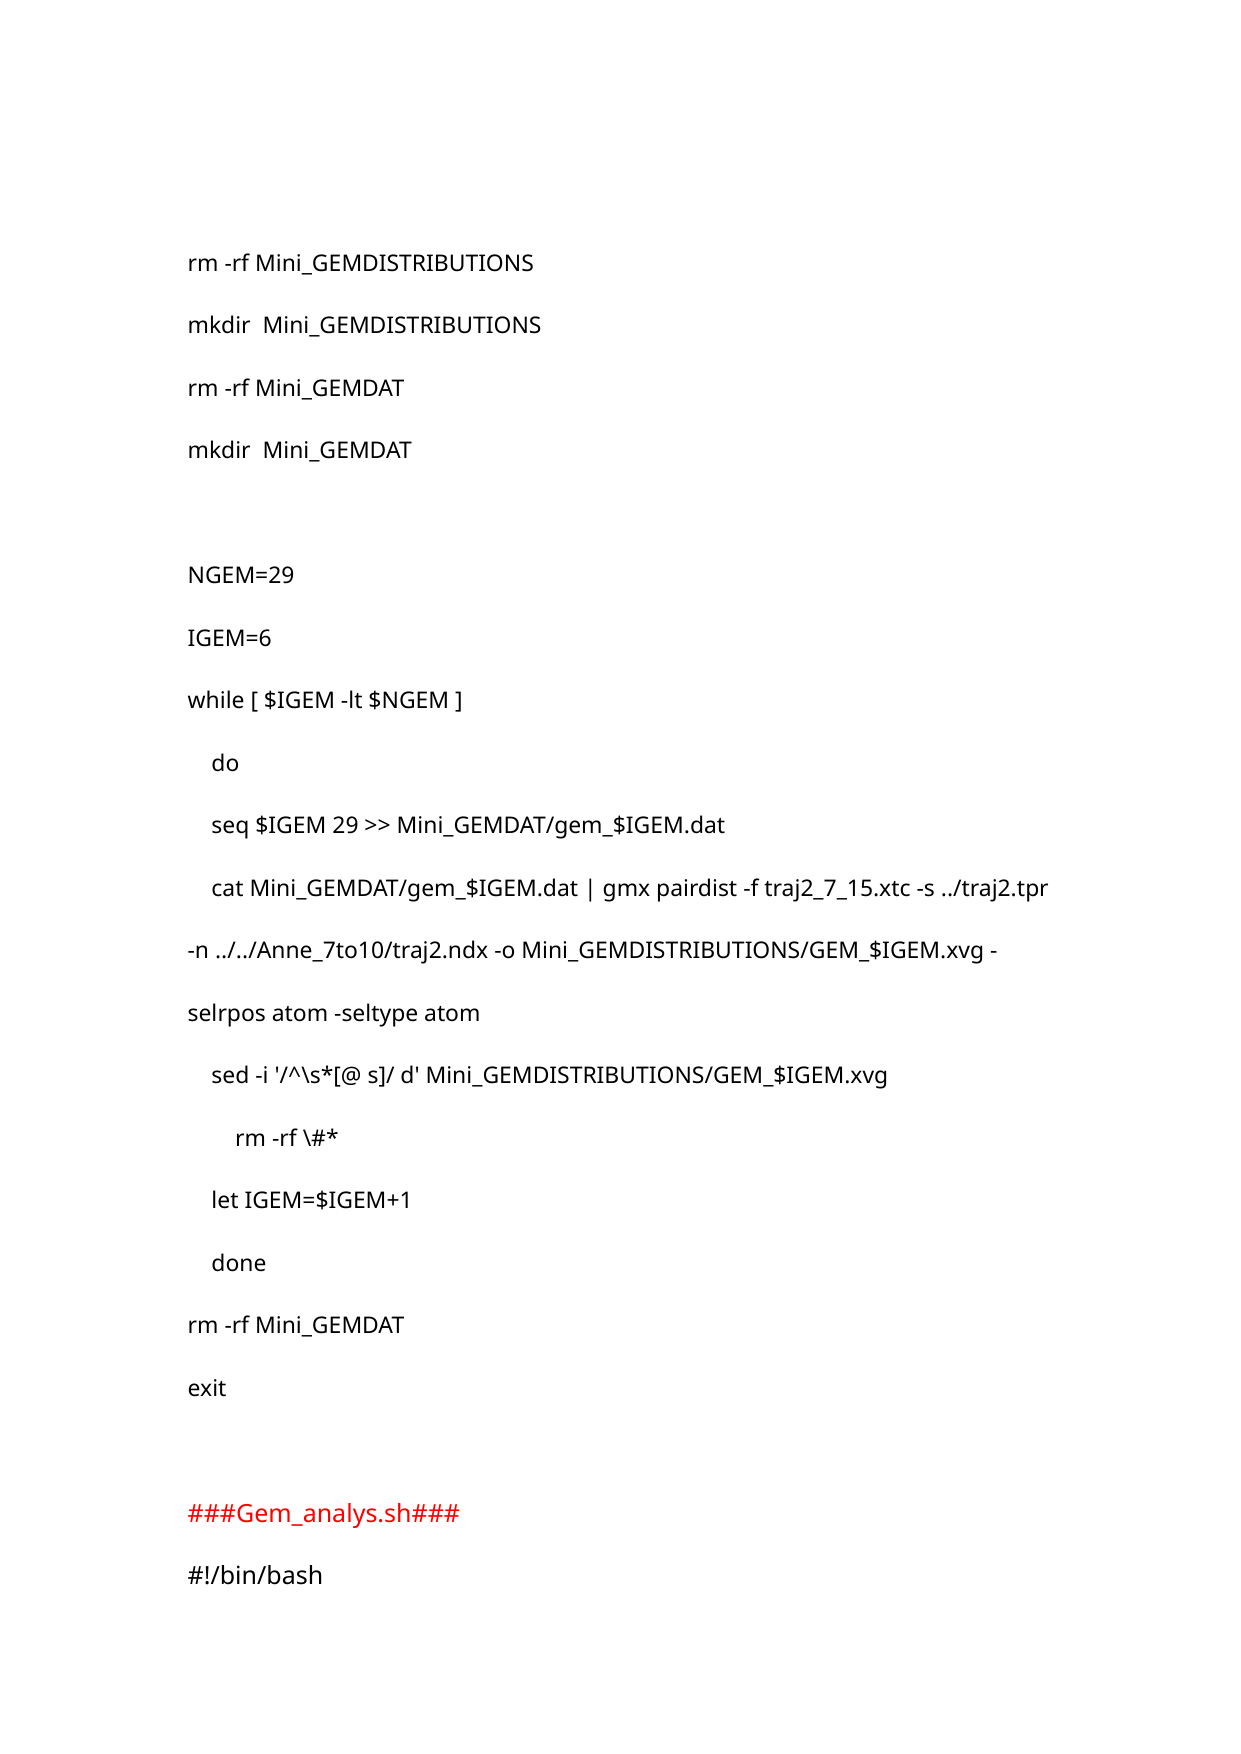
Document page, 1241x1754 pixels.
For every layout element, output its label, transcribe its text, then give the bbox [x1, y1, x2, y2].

text exit [187, 1346, 1053, 1408]
text while [ $IGEM -lt $NGEM ] [187, 658, 1053, 721]
text mkdir Mini_GEMDISTRIBUTIONS [187, 283, 1053, 346]
text cat Mini_GEMDAT/gem_$IGEM.dat | gmx pairdist -f traj2_7_15.xtc -s ../traj2.tpr -n ../../Anne_7to10/traj2.ndx -o Mini_GEMDISTRIBUTIONS/GEM_$IGEM.xvg -selrpos atom -seltype atom [187, 846, 1053, 1033]
text IGEM=6 [187, 596, 1053, 658]
text seq $IGEM 29 >> Mini_GEMDAT/gem_$IGEM.dat [187, 783, 1053, 846]
text ###Gem_analys.sh### [187, 1471, 1053, 1533]
text done [187, 1221, 1053, 1283]
text sed -i '/^\s*[@ s]/ d' Mini_GEMDISTRIBUTIONS/GEM_$IGEM.xvg [187, 1033, 1053, 1096]
text rm -rf Mini_GEMDAT [187, 1283, 1053, 1346]
text let IGEM=$IGEM+1 [187, 1158, 1053, 1221]
text rm -rf Mini_GEMDISTRIBUTIONS [187, 221, 1053, 283]
text rm -rf Mini_GEMDAT [187, 346, 1053, 408]
text do [187, 721, 1053, 783]
text #!/bin/bash [187, 1533, 1053, 1596]
text rm -rf \#* [187, 1096, 1053, 1158]
text NGEM=29 [187, 533, 1053, 596]
text mkdir Mini_GEMDAT [187, 408, 1053, 471]
